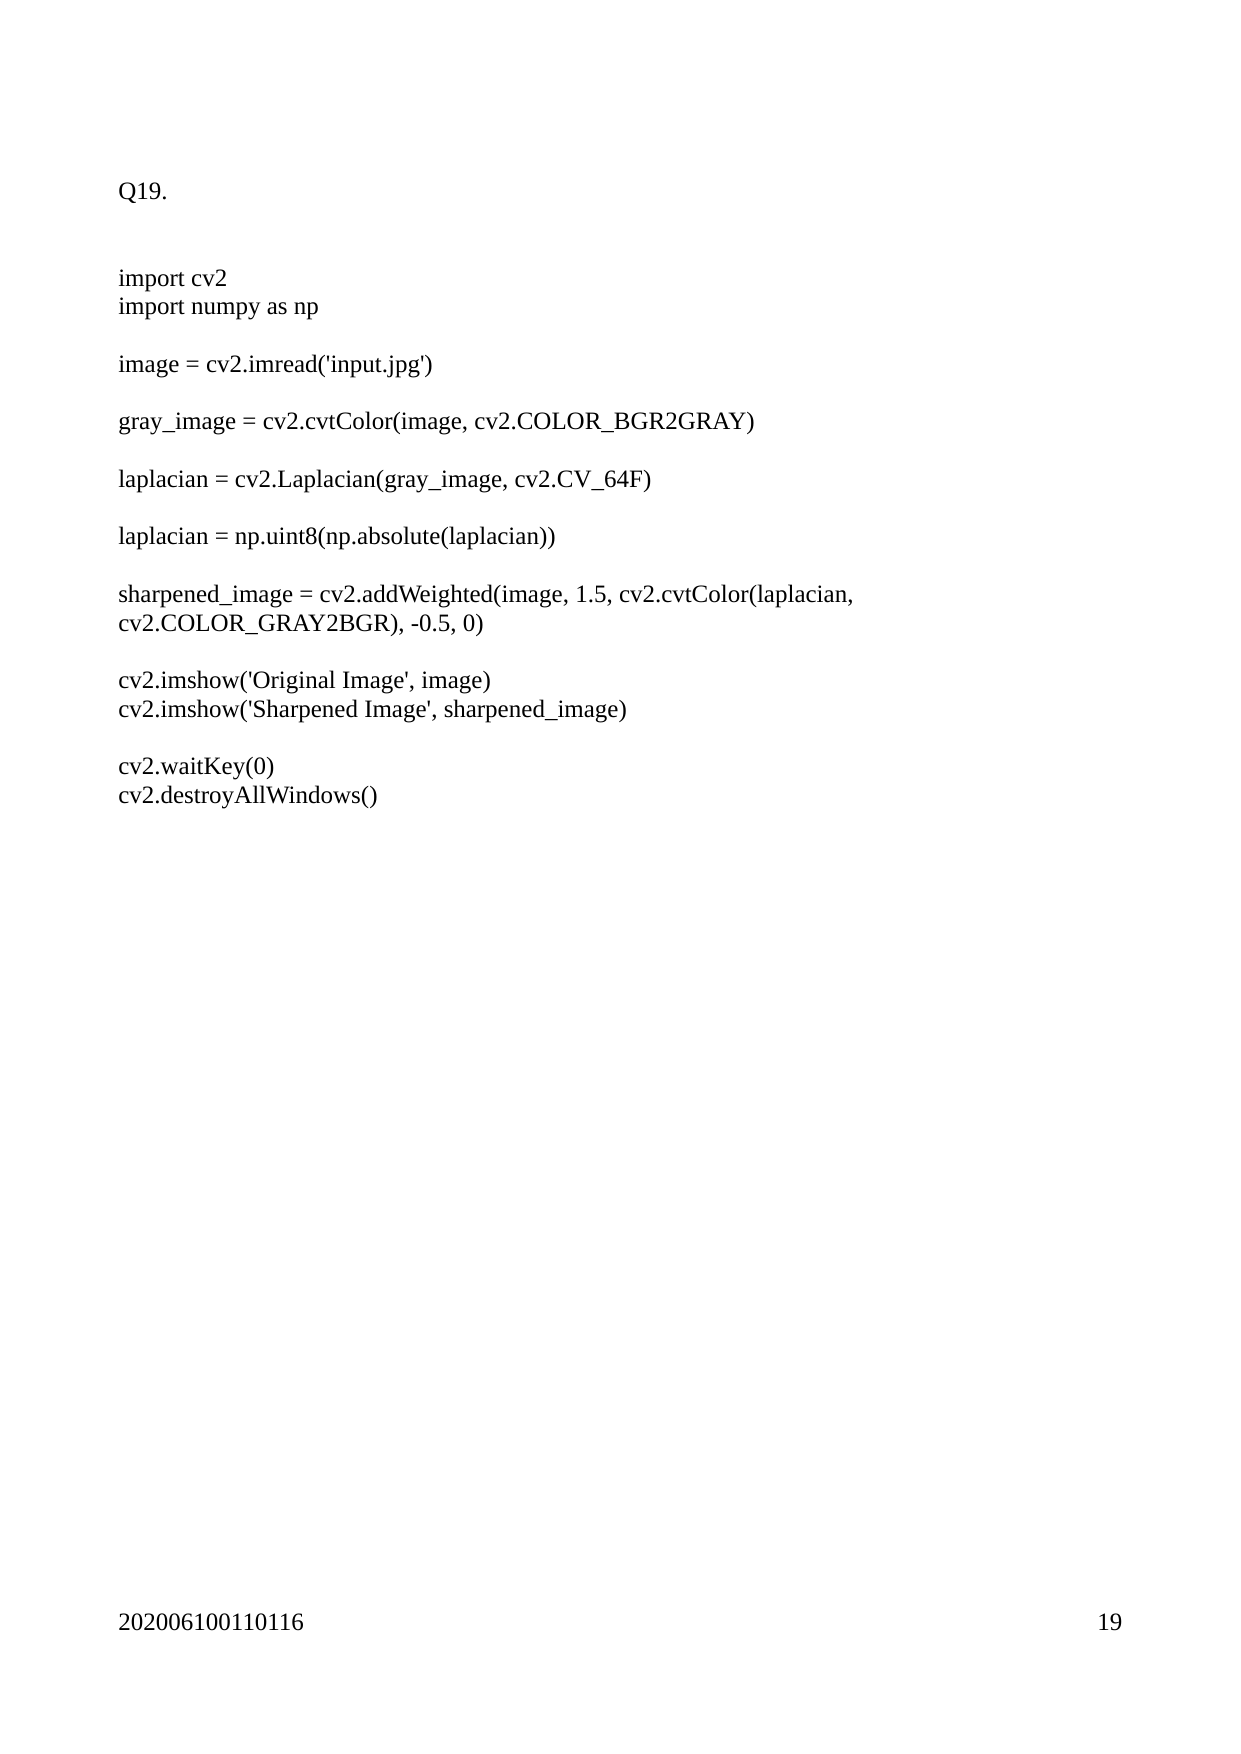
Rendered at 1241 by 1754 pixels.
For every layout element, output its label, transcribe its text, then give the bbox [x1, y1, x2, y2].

text sharpened_image = cv2.addWeighted(image, 1.5, cv2.cvtColor(laplacian, cv2.COLOR_GRAY2BGR), -0.5, 0) [118, 579, 1122, 636]
text cv2.imshow('Original Image', image) [118, 665, 1122, 694]
text gray_image = cv2.cvtColor(image, cv2.COLOR_BGR2GRAY) [118, 406, 1122, 435]
text cv2.waitKey(0) [118, 751, 1122, 780]
text laplacian = np.uint8(np.absolute(laplacian)) [118, 521, 1122, 550]
text laplacian = cv2.Laplacian(gray_image, cv2.CV_64F) [118, 464, 1122, 493]
text Q19. [118, 176, 1122, 205]
text import cv2 [118, 263, 1122, 291]
text cv2.destroyAllWindows() [118, 780, 1122, 809]
text import numpy as np [118, 291, 1122, 320]
text image = cv2.imread('input.jpg') [118, 349, 1122, 378]
text cv2.imshow('Sharpened Image', sharpened_image) [118, 694, 1122, 723]
